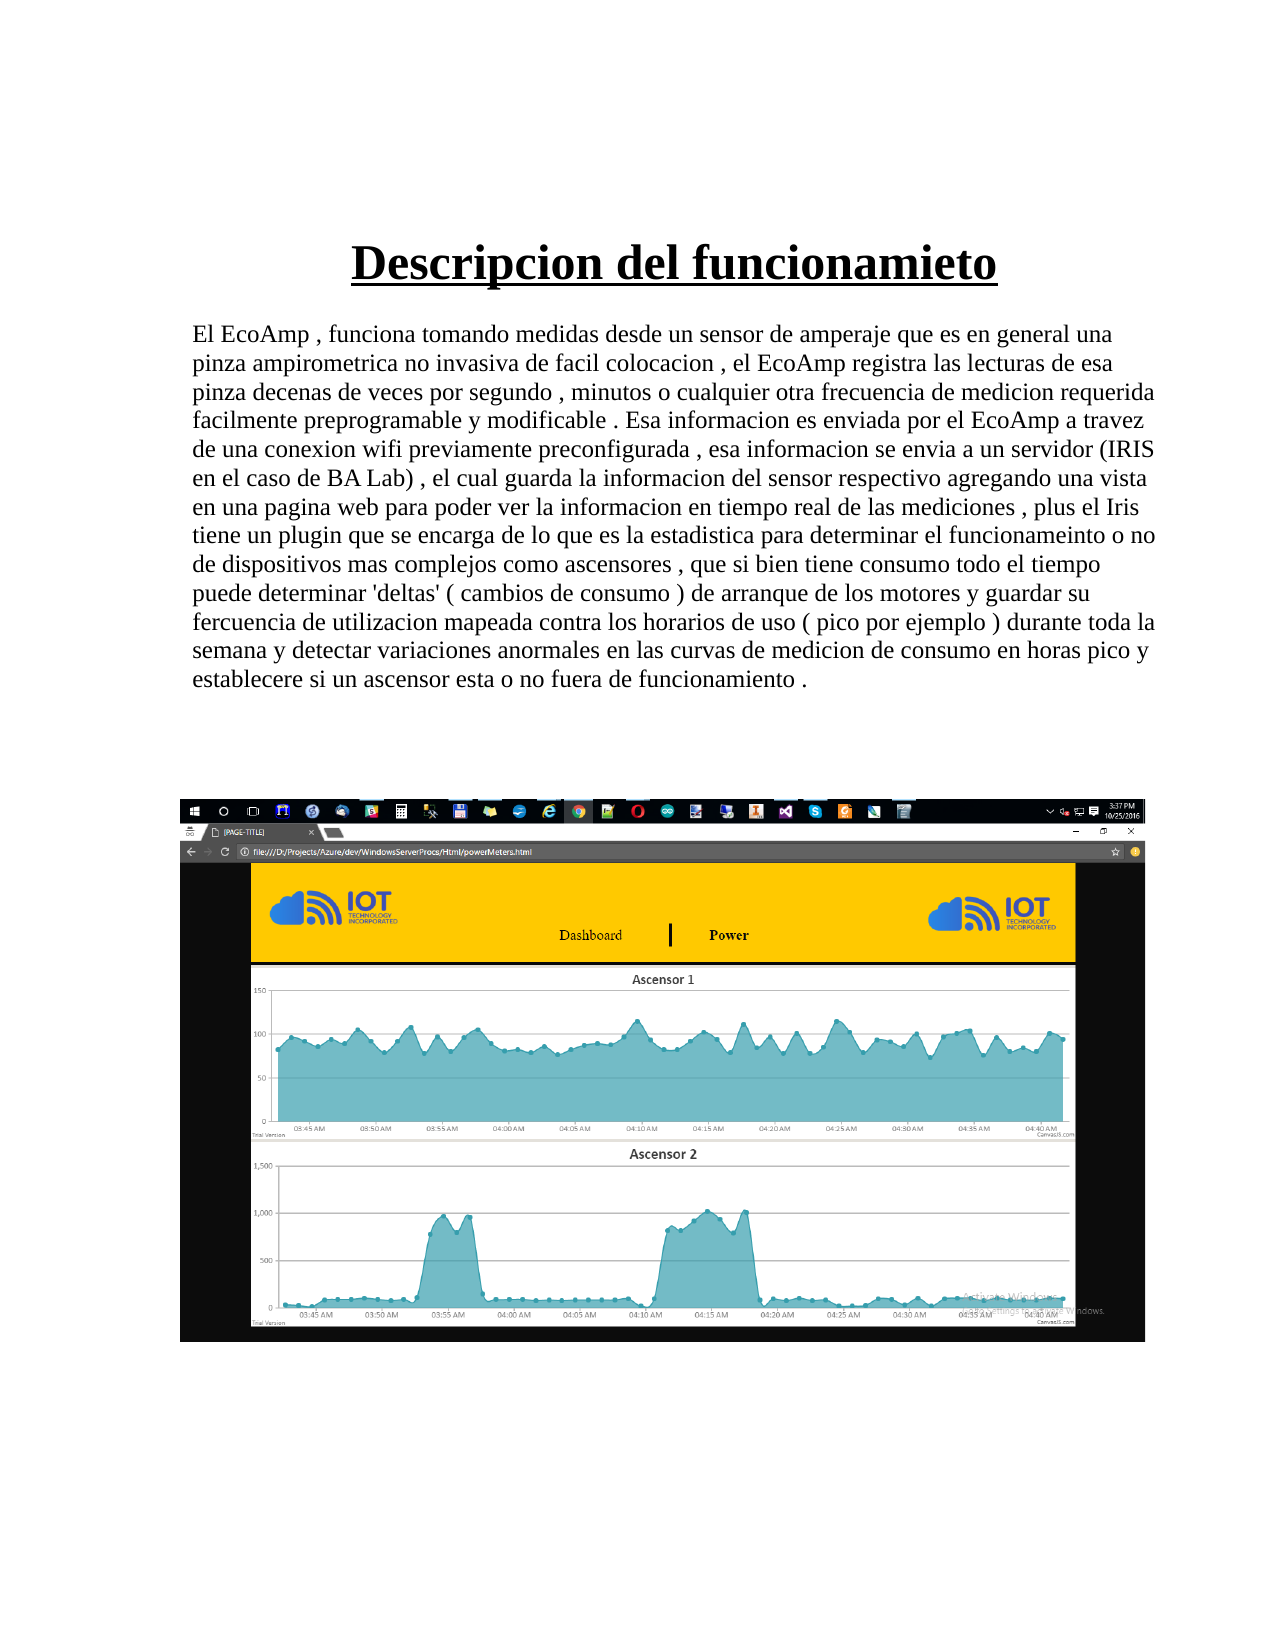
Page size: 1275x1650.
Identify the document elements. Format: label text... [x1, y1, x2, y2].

picture [180, 799, 1146, 1342]
text facilmente preprogramable y modificable . Esa informacion es enviada por el EcoAmp a travez de una conexion wifi previamente preconfigurada , esa informacion se envia a un servidor (IRIS en el caso de BA Lab) , el cual guarda la informacion del sensor respectivo agregando una vista en una pagina web para poder ver la informacion en tiempo real de las mediciones , plus el Iris tiene un plugin que se encarga de lo que es la estadistica para determinar el funcionameinto o no de dispositivos mas complejos como ascensores , que si bien tiene consumo todo el tiempo puede determinar 'deltas' ( cambios de consumo ) de arranque de los motores y guardar su fercuencia de utilizacion mapeada contra los horarios de uso ( pico por ejemplo ) durante toda la semana y detectar variaciones anormales en las curvas de medicion de consumo en horas pico y establecere si un ascensor esta o no fuera de funcionamiento . [192, 406, 1157, 693]
text El EcoAmp , funciona tomando medidas desde un sensor de amperaje que es en general una pinza ampirometrica no invasiva de facil colocacion , el EcoAmp registra las lecturas de esa pinza decenas de veces por segundo , minutos o cualquier otra frecuencia de medicion requerida [192, 319, 1157, 406]
text Descripcion del funcionamieto [192, 233, 1157, 291]
